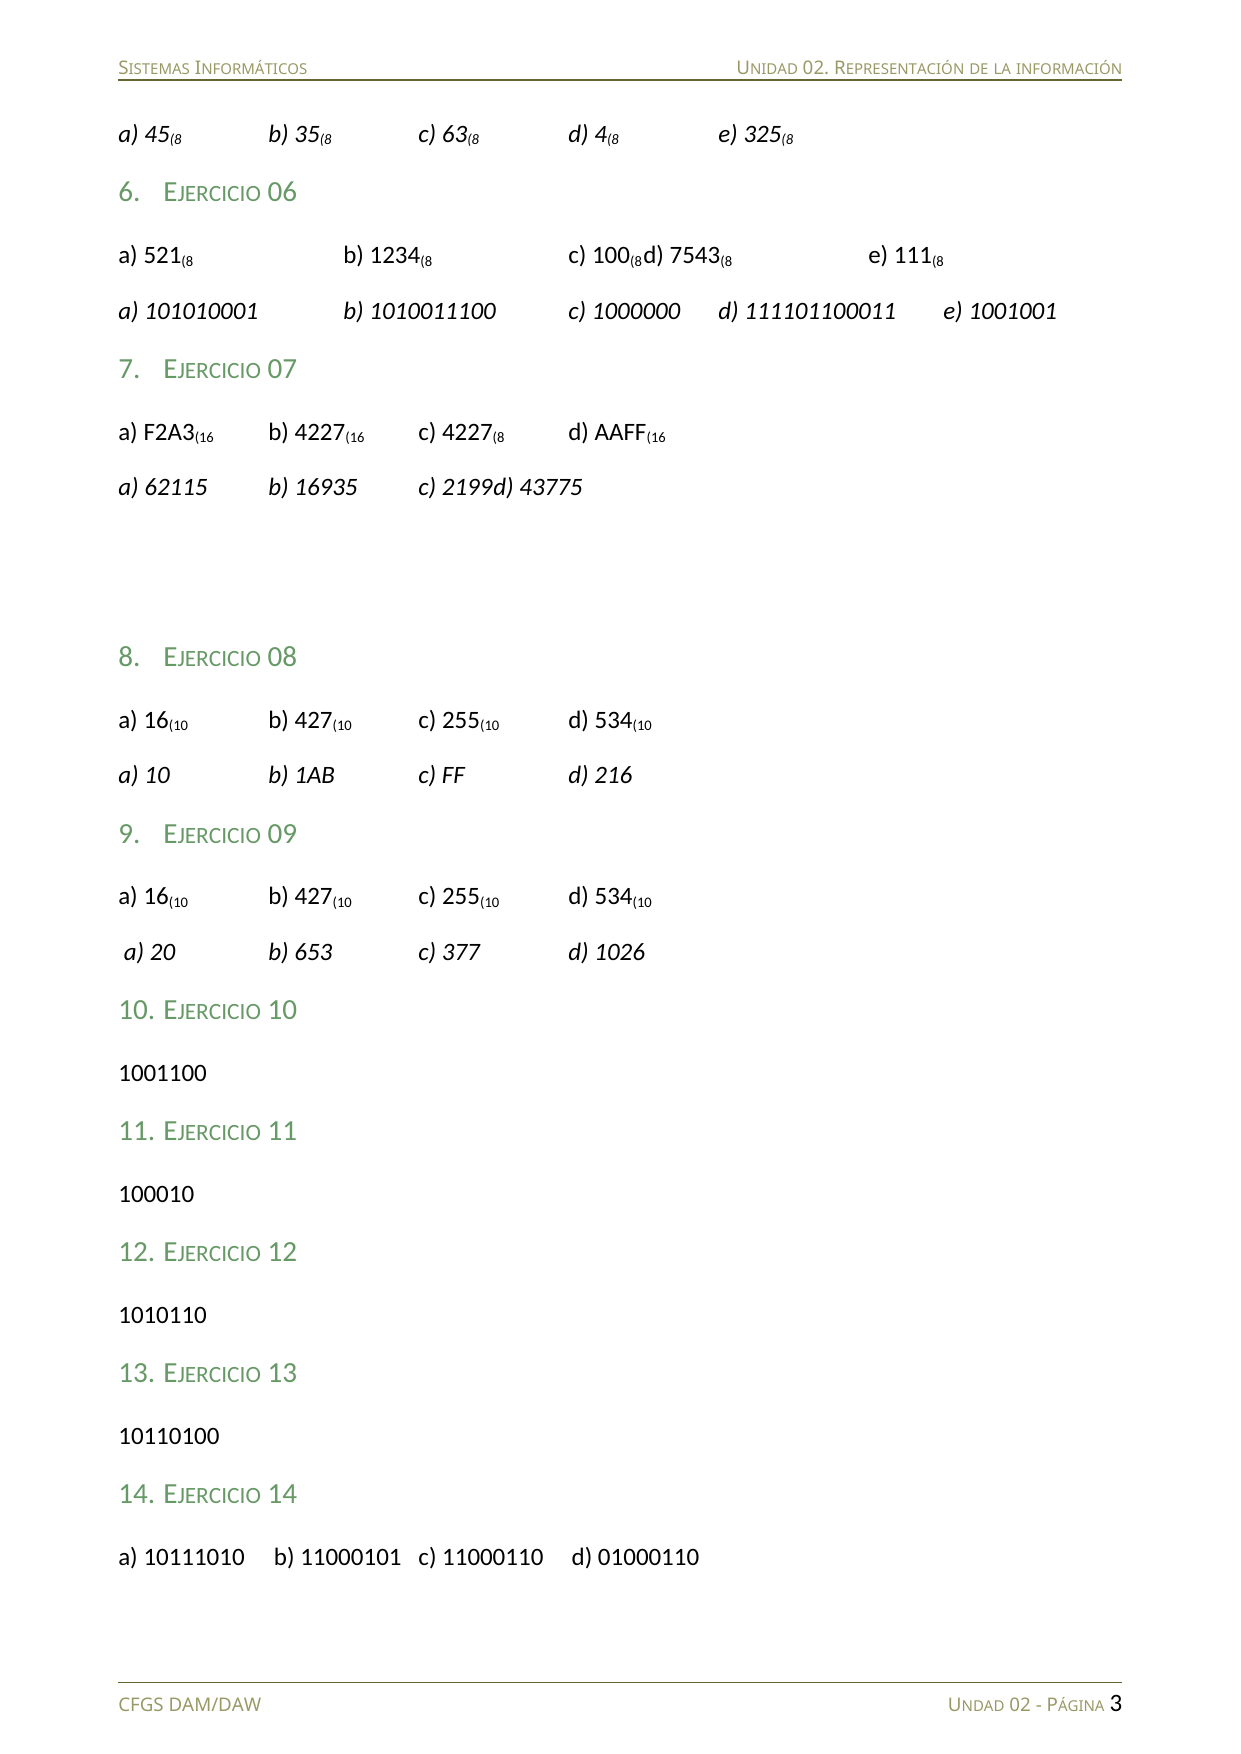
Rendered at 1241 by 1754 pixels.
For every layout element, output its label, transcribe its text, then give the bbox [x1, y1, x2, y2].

text a) 20 b) 653 c) 377 d) 1026 [118, 936, 1122, 966]
text 1001100 [118, 1057, 1122, 1088]
text a) 62115 b) 16935 c) 2199 d) 43775 [118, 472, 1122, 502]
text a) 16(10 b) 427(10 c) 255(10 d) 534(10 [118, 880, 1122, 911]
text a) 521(8 b) 1234(8 c) 100(8 d) 7543(8 e) 111(8 [118, 239, 1122, 270]
subtitle Ejercicio 09 [118, 815, 1122, 850]
text a) 10111010 b) 11000101 c) 11000110 d) 01000110 [118, 1541, 1122, 1572]
text 10110100 [118, 1420, 1122, 1451]
subtitle Ejercicio 06 [118, 173, 1122, 209]
subtitle Ejercicio 07 [118, 350, 1122, 386]
subtitle Ejercicio 11 [118, 1112, 1122, 1148]
subtitle Ejercicio 08 [118, 638, 1122, 674]
text 100010 [118, 1178, 1122, 1209]
subtitle Ejercicio 10 [118, 991, 1122, 1027]
text a) F2A3(16 b) 4227(16 c) 4227(8 d) AAFF(16 [118, 416, 1122, 447]
text 1010110 [118, 1299, 1122, 1330]
text a) 101010001 b) 1010011100 c) 1000000 d) 111101100011 e) 1001001 [118, 295, 1122, 325]
subtitle Ejercicio 13 [118, 1354, 1122, 1390]
subtitle Ejercicio 12 [118, 1233, 1122, 1269]
text a) 45(8 b) 35(8 c) 63(8 d) 4(8 e) 325(8 [118, 118, 1122, 148]
text a) 10 b) 1AB c) FF d) 216 [118, 759, 1122, 790]
text a) 16(10 b) 427(10 c) 255(10 d) 534(10 [118, 704, 1122, 734]
subtitle Ejercicio 14 [118, 1476, 1122, 1511]
